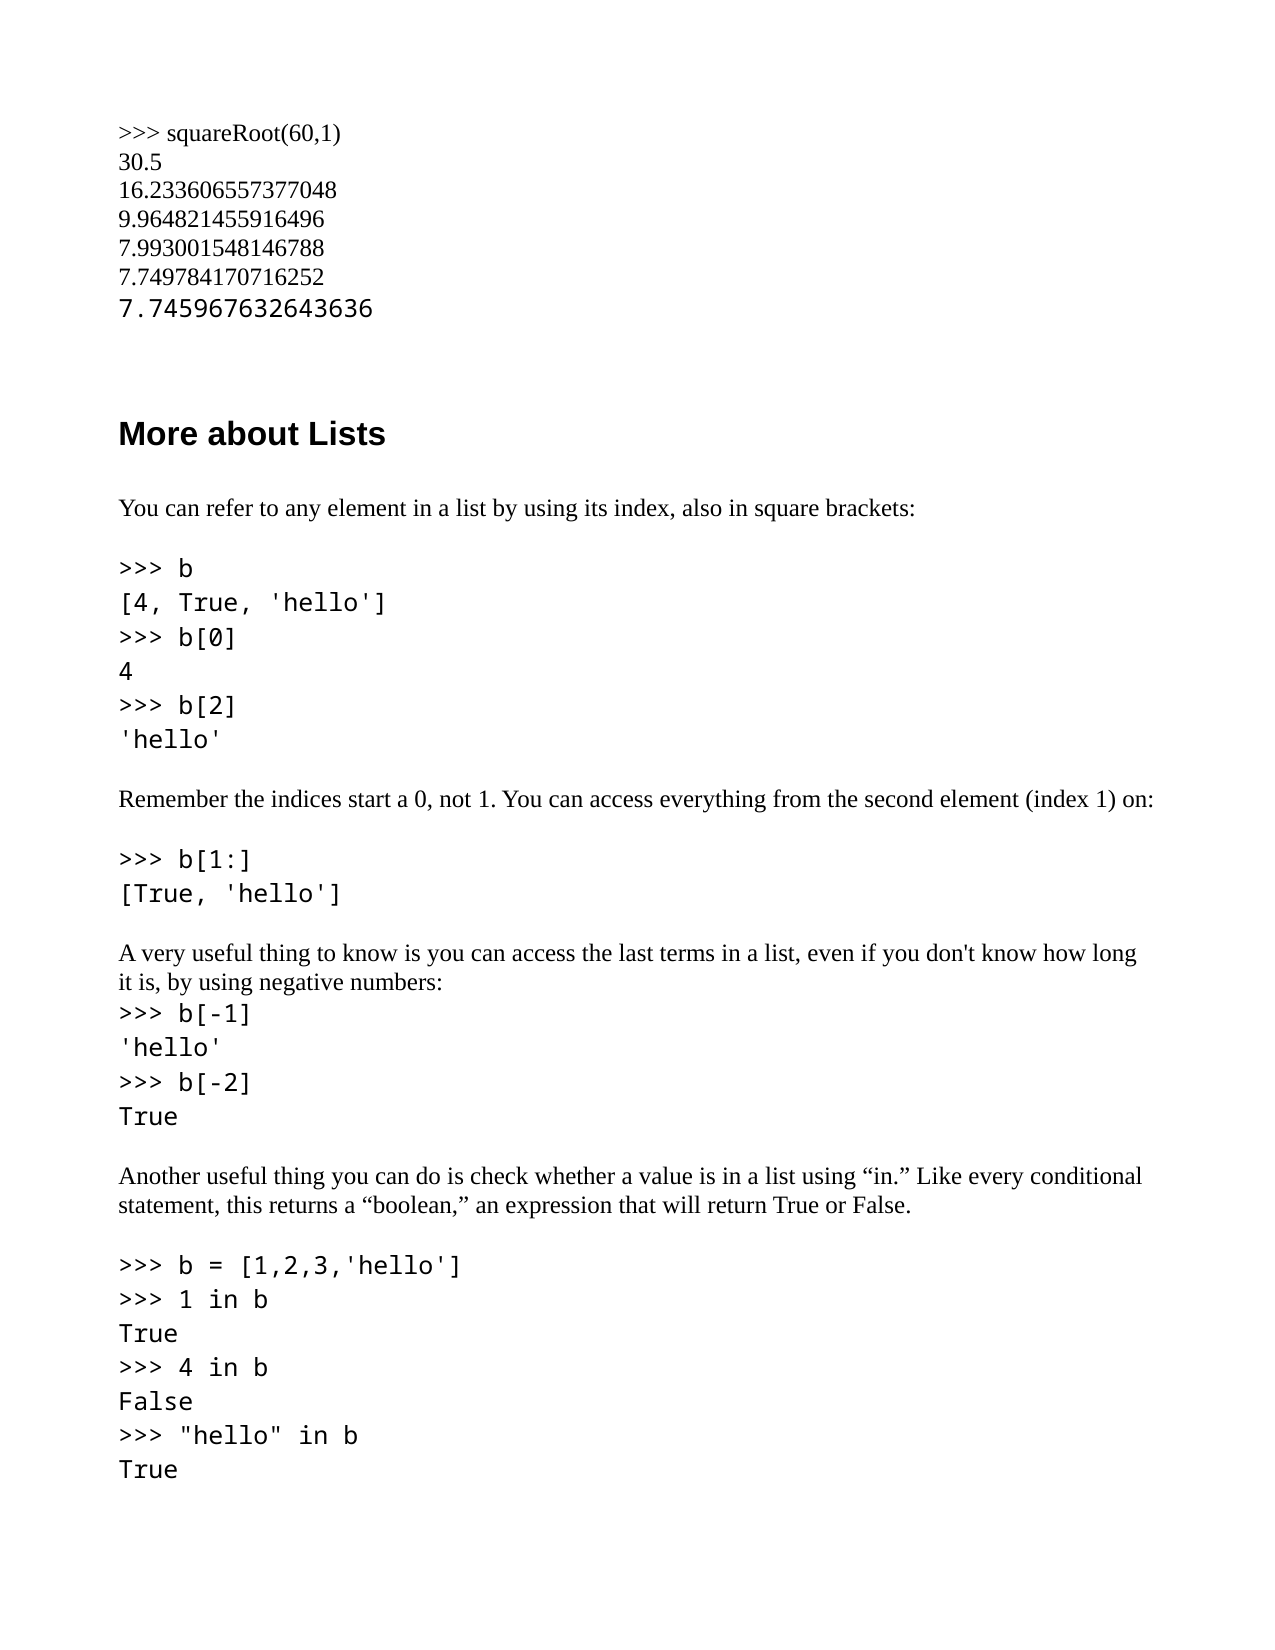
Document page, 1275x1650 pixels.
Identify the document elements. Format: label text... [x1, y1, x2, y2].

text [4, True, 'hello'] [118, 585, 1157, 619]
text >>> b[1:] [118, 842, 1157, 876]
text 7.993001548146788 [118, 233, 1157, 262]
text Another useful thing you can do is check whether a value is in a list using “in.” Like every conditional statement, this returns a “boolean,” an expression that will return True or False. [118, 1161, 1157, 1218]
text True [118, 1315, 1157, 1349]
text >>> b [118, 551, 1157, 585]
text [True, 'hello'] [118, 876, 1157, 910]
text 7.749784170716252 [118, 262, 1157, 291]
text 7.745967632643636 [118, 291, 1157, 325]
text >>> b = [1,2,3,'hello'] [118, 1247, 1157, 1281]
text 30.5 [118, 147, 1157, 176]
text 4 [118, 653, 1157, 687]
text You can refer to any element in a list by using its index, also in square brackets: [118, 493, 1157, 522]
text A very useful thing to know is you can access the last terms in a list, even if you don't know how long it is, by using negative numbers: [118, 938, 1157, 996]
text >>> 1 in b [118, 1281, 1157, 1315]
text >>> b[-1] [118, 996, 1157, 1030]
text 'hello' [118, 721, 1157, 755]
text 9.964821455916496 [118, 204, 1157, 233]
text >>> b[2] [118, 687, 1157, 721]
text >>> "hello" in b [118, 1418, 1157, 1452]
text >>> b[-2] [118, 1064, 1157, 1098]
text >>> 4 in b [118, 1349, 1157, 1383]
subtitle More about Lists [118, 414, 1157, 452]
text True [118, 1098, 1157, 1132]
text >>> b[0] [118, 619, 1157, 653]
text 'hello' [118, 1030, 1157, 1064]
text True [118, 1452, 1157, 1486]
text >>> squareRoot(60,1) [118, 118, 1157, 147]
text Remember the indices start a 0, not 1. You can access everything from the second element (index 1) on: [118, 784, 1157, 813]
text False [118, 1383, 1157, 1418]
text 16.233606557377048 [118, 176, 1157, 204]
